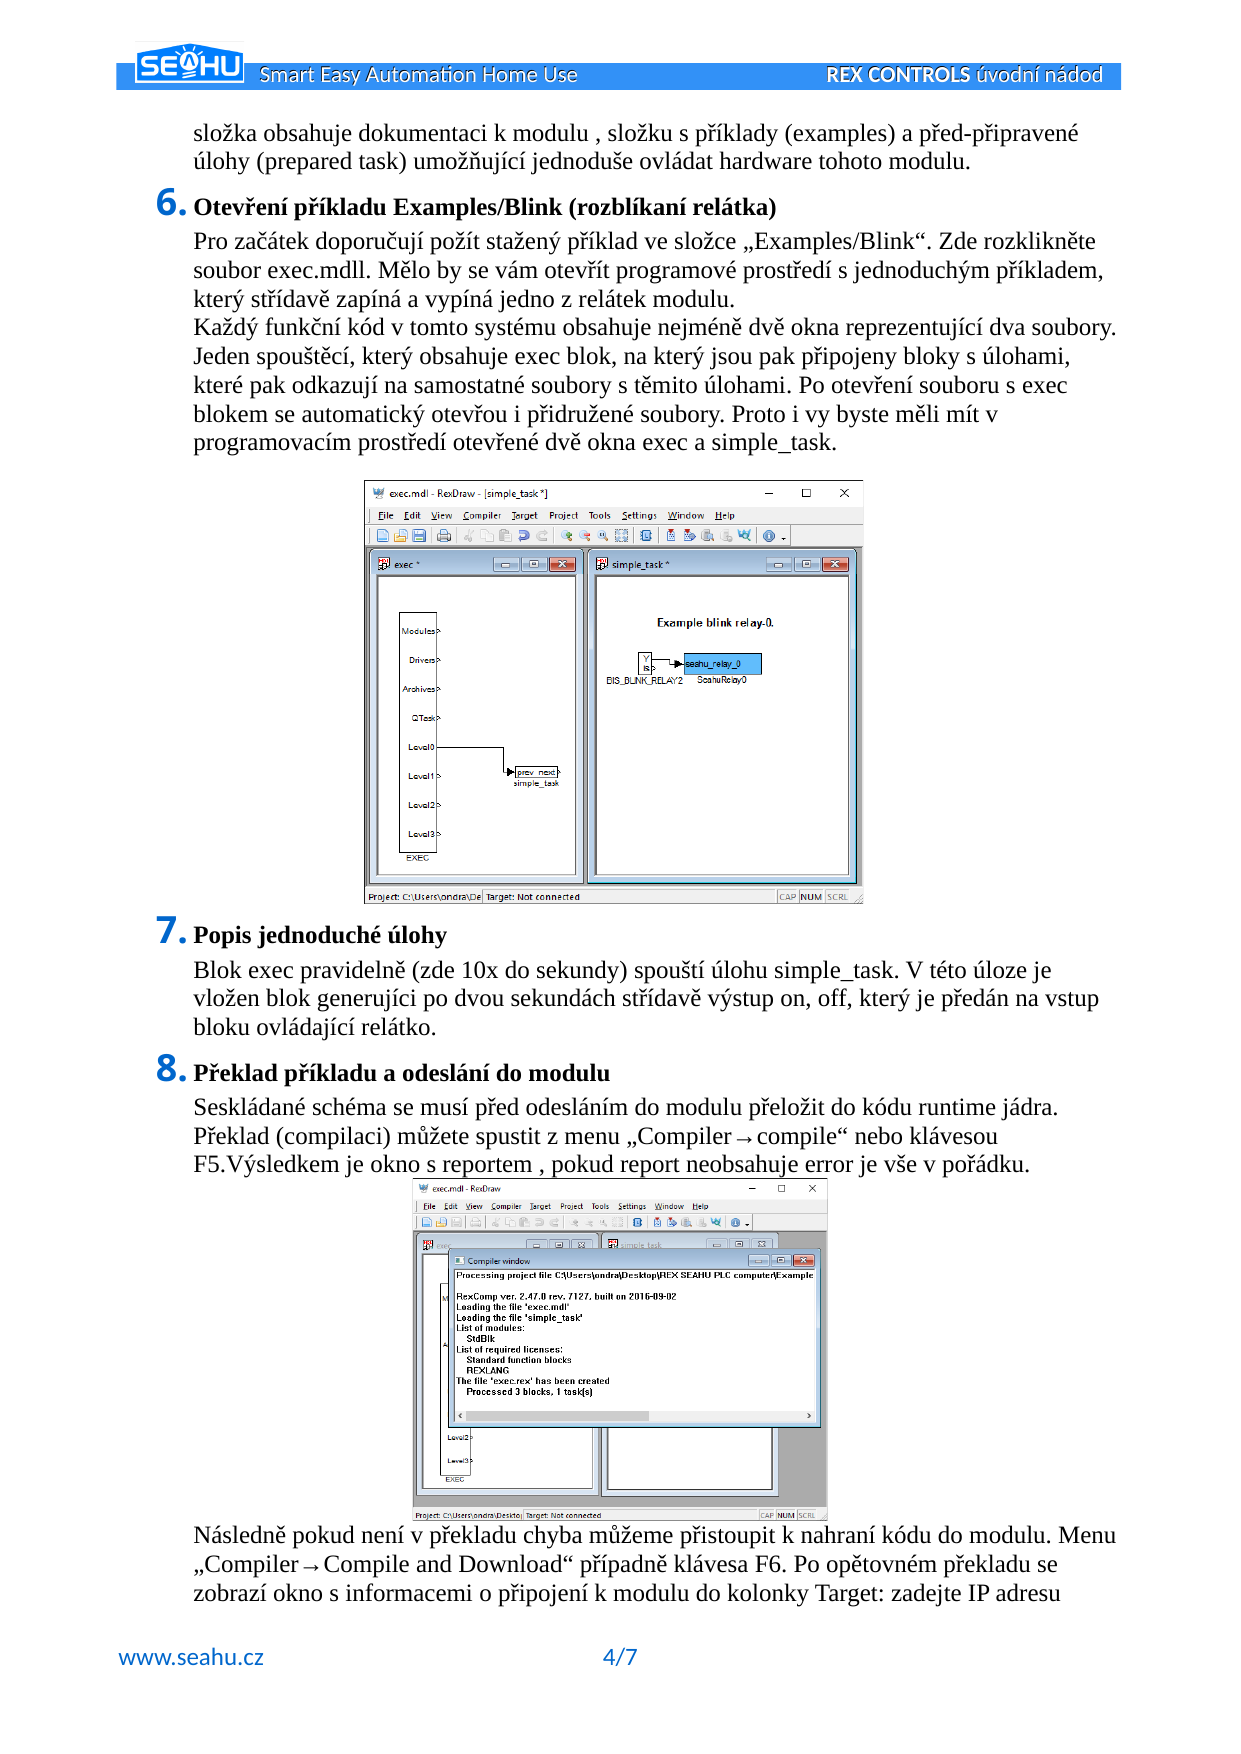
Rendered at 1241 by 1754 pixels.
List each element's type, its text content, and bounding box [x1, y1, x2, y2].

picture [412, 1178, 828, 1521]
list Každý funkční kód v tomto systému obsahuje nejméně dvě okna reprezentující dva soubory. Jeden spouštěcí, který obsahuje exec blok, na který jsou pak připojeny bloky s úlohami, které pak odkazují na samostatné soubory s těmito úlohami. Po otevření souboru s exec blokem se automatický otevřou i přidružené soubory. Proto i vy byste měli mít v programovacím prostředí otevřené dvě okna exec a simple_task. [156, 312, 1122, 456]
picture [364, 480, 864, 904]
picture [135, 41, 245, 83]
list složka obsahuje dokumentaci k modulu , složku s příklady (examples) a před-připravené úlohy (prepared task) umožňující jednoduše ovládat hardware tohoto modulu. [156, 118, 1122, 175]
list Blok exec pravidelně (zde 10x do sekundy) spouští úlohu simple_task. V této úloze je vložen blok generujíci po dvou sekundách střídavě výstup on, off, který je předán na vstup bloku ovládající relátko. [156, 955, 1122, 1041]
list Seskládané schéma se musí před odesláním do modulu přeložit do kódu runtime jádra. Překlad (compilaci) můžete spustit z menu „Compiler→compile“ nebo klávesou F5.Výsledkem je okno s reportem , pokud report neobsahuje error je vše v pořádku. [156, 1092, 1122, 1178]
list Otevření příkladu Examples/Blink (rozblíkaní relátka) [156, 175, 1122, 226]
list Popis jednoduché úlohy [156, 456, 1122, 955]
list Následně pokud není v překladu chyba můžeme přistoupit k nahraní kódu do modulu. Menu „Compiler→Compile and Download“ případně klávesa F6. Po opětovném překladu se zobrazí okno s informacemi o připojení k modulu do kolonky Target: zadejte IP adresu [156, 1178, 1122, 1606]
list Překlad příkladu a odeslání do modulu [156, 1041, 1122, 1092]
list Pro začátek doporučují požít stažený příklad ve složce „Examples/Blink“. Zde rozklikněte soubor exec.mdll. Mělo by se vám otevřít programové prostředí s jednoduchým příkladem, který střídavě zapíná a vypíná jedno z relátek modulu. [156, 226, 1122, 312]
